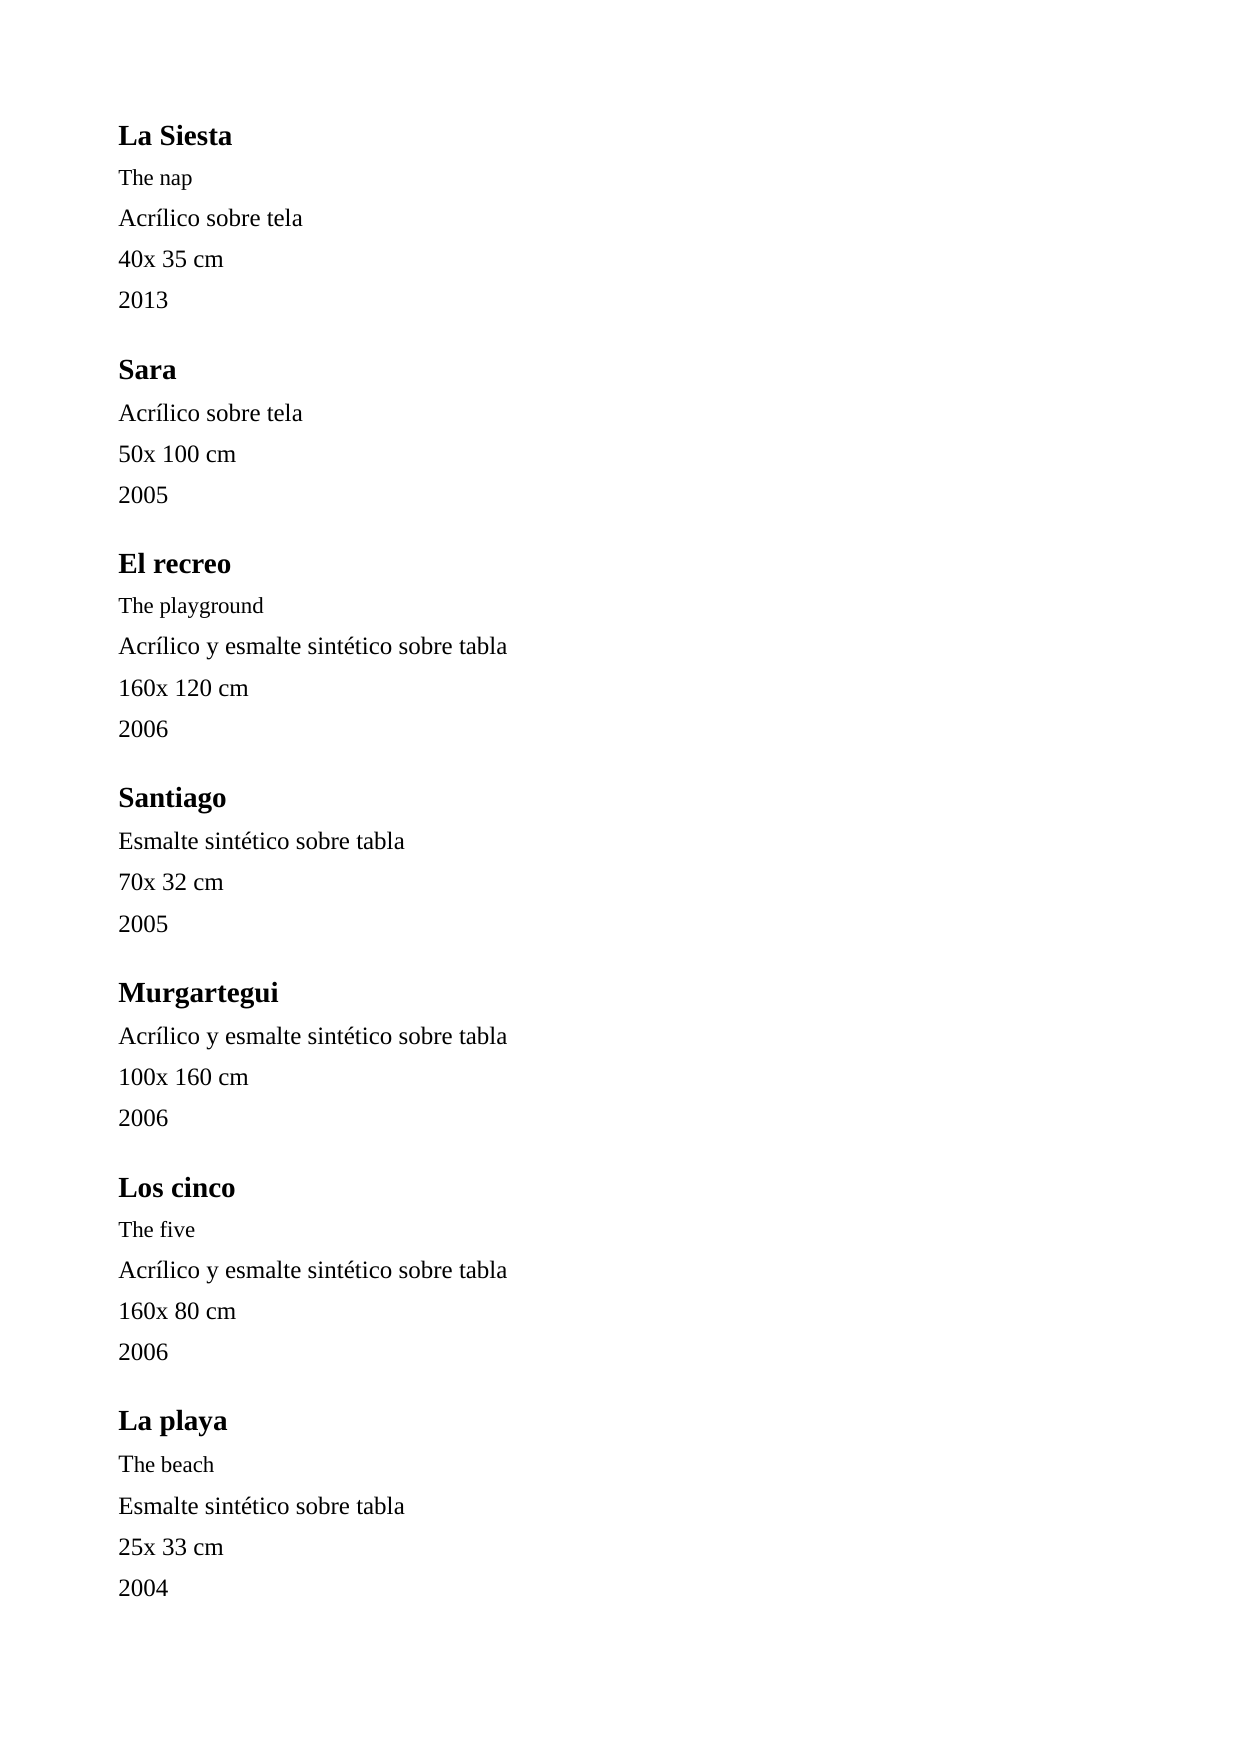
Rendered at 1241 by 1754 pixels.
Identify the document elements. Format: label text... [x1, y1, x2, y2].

text 2004 [118, 1573, 1122, 1602]
text The beach [118, 1449, 1122, 1478]
text The playground [118, 593, 1122, 619]
text 2005 [118, 480, 1122, 509]
subtitle La playa [118, 1403, 1122, 1437]
text Esmalte sintético sobre tabla [118, 826, 1122, 855]
text 100x 160 cm [118, 1062, 1122, 1091]
text 2005 [118, 909, 1122, 937]
text 50x 100 cm [118, 439, 1122, 468]
text 2006 [118, 1103, 1122, 1132]
text 160x 120 cm [118, 673, 1122, 701]
subtitle El recreo [118, 547, 1122, 580]
text 2013 [118, 286, 1122, 314]
subtitle Los cinco [118, 1170, 1122, 1203]
text The nap [118, 164, 1122, 191]
subtitle Murgartegui [118, 975, 1122, 1008]
text 2006 [118, 1337, 1122, 1366]
text Esmalte sintético sobre tabla [118, 1491, 1122, 1519]
text Acrílico y esmalte sintético sobre tabla [118, 1021, 1122, 1050]
text Acrílico y esmalte sintético sobre tabla [118, 1255, 1122, 1283]
text Acrílico sobre tela [118, 398, 1122, 427]
text Acrílico sobre tela [118, 203, 1122, 232]
text 160x 80 cm [118, 1296, 1122, 1325]
subtitle La Siesta [118, 118, 1122, 152]
subtitle Sara [118, 352, 1122, 385]
subtitle Santiago [118, 780, 1122, 814]
text 40x 35 cm [118, 244, 1122, 273]
text 25x 33 cm [118, 1532, 1122, 1561]
text The five [118, 1216, 1122, 1242]
text 70x 32 cm [118, 867, 1122, 896]
text Acrílico y esmalte sintético sobre tabla [118, 631, 1122, 660]
text 2006 [118, 714, 1122, 743]
